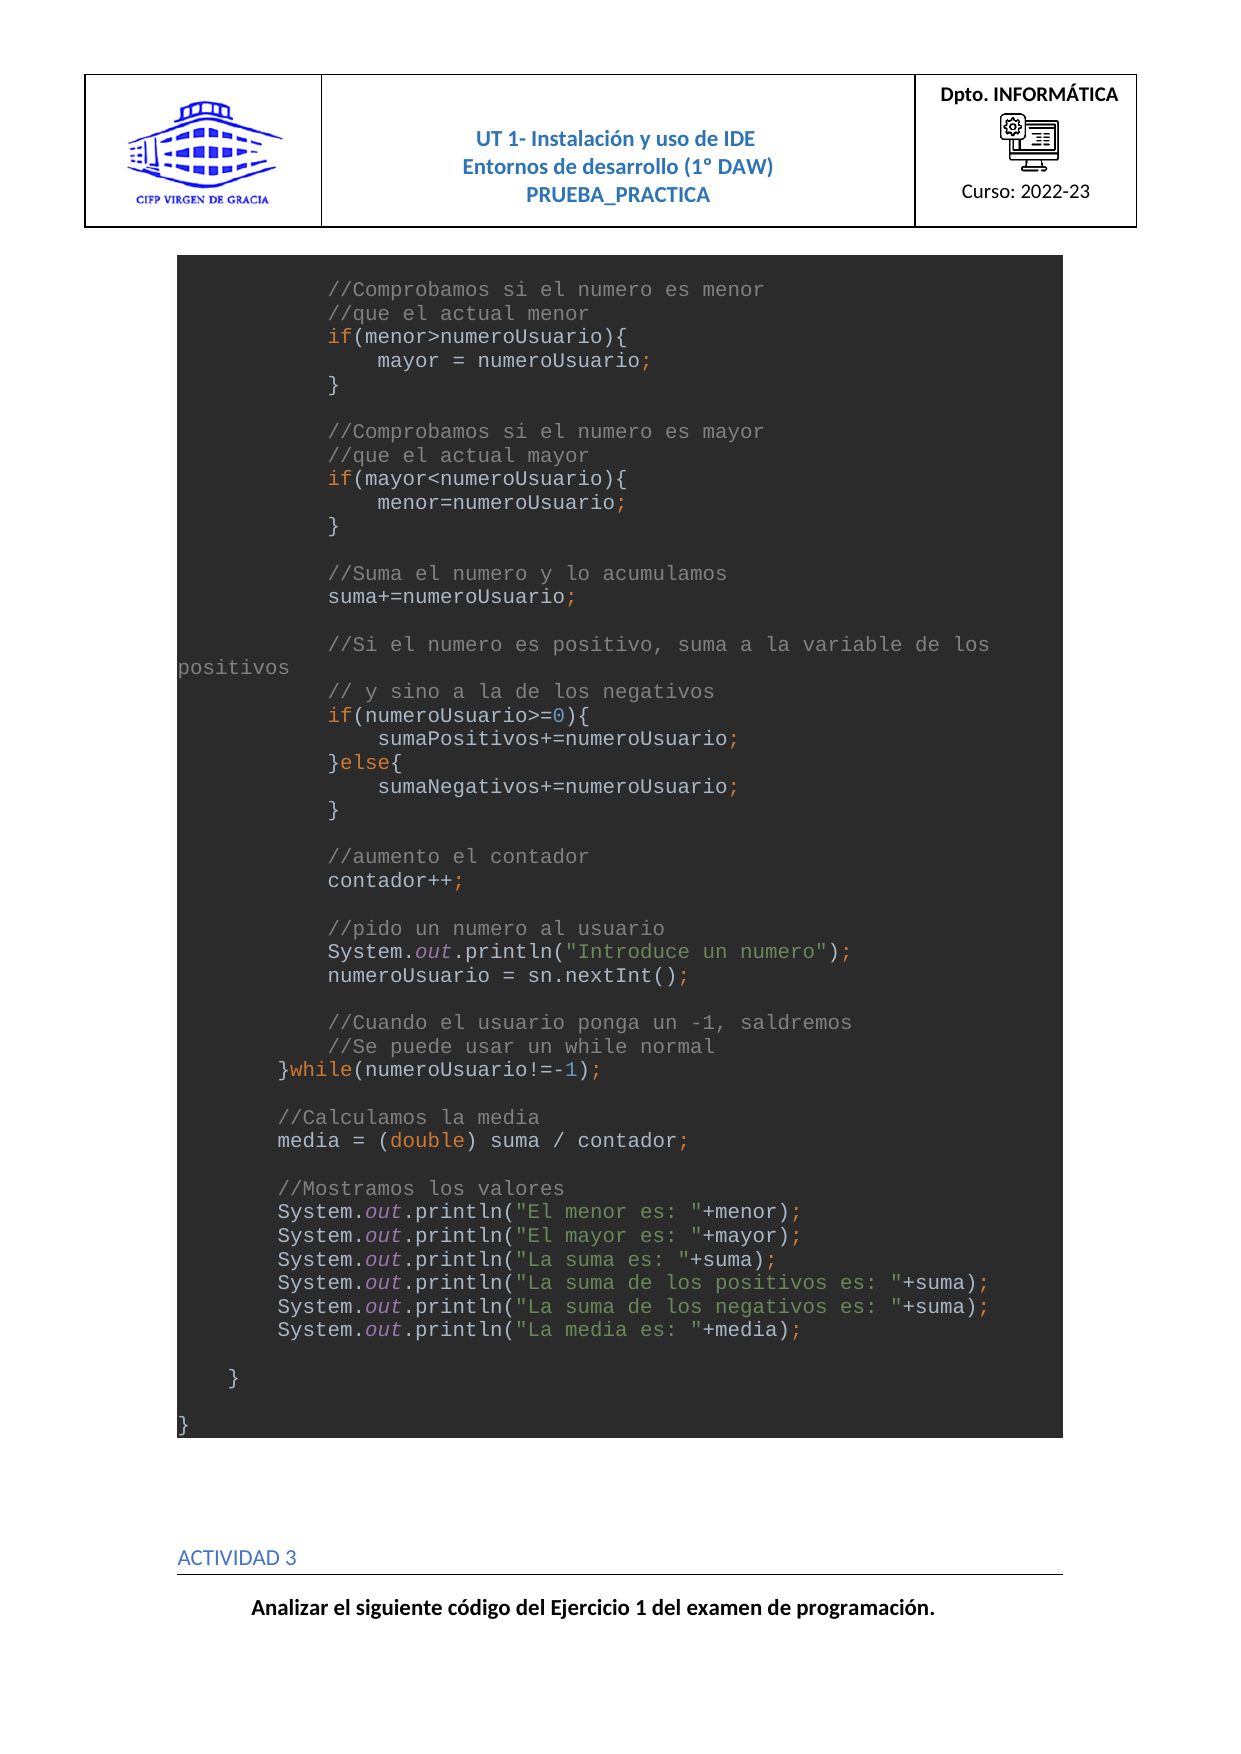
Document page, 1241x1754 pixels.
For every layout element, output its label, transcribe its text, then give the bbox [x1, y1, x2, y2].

text ACTIVIDAD 3 [177, 1543, 1063, 1574]
text Analizar el siguiente código del Ejercicio 1 del examen de programación. [251, 1593, 1063, 1621]
text //Comprobamos si el numero es menor //que el actual menor if(menor>numeroUsuario){ mayor = numeroUsuario; } //Comprobamos si el numero es mayor //que el actual mayor if(mayor<numeroUsuario){ menor=numeroUsuario; } //Suma el numero y lo acumulamos suma+=numeroUsuario; //Si el numero es positivo, suma a la variable de los positivos // y sino a la de los negativos if(numeroUsuario>=0){ sumaPositivos+=numeroUsuario; }else{ sumaNegativos+=numeroUsuario; } //aumento el contador contador++; //pido un numero al usuario System.out.println("Introduce un numero"); numeroUsuario = sn.nextInt(); //Cuando el usuario ponga un -1, saldremos //Se puede usar un while normal }while(numeroUsuario!=-1); //Calculamos la media media = (double) suma / contador; //Mostramos los valores System.out.println("El menor es: "+menor); System.out.println("El mayor es: "+mayor); System.out.println("La suma es: "+suma); System.out.println("La suma de los positivos es: "+suma); System.out.println("La suma de los negativos es: "+suma); System.out.println("La media es: "+media); } } [177, 255, 1063, 1438]
